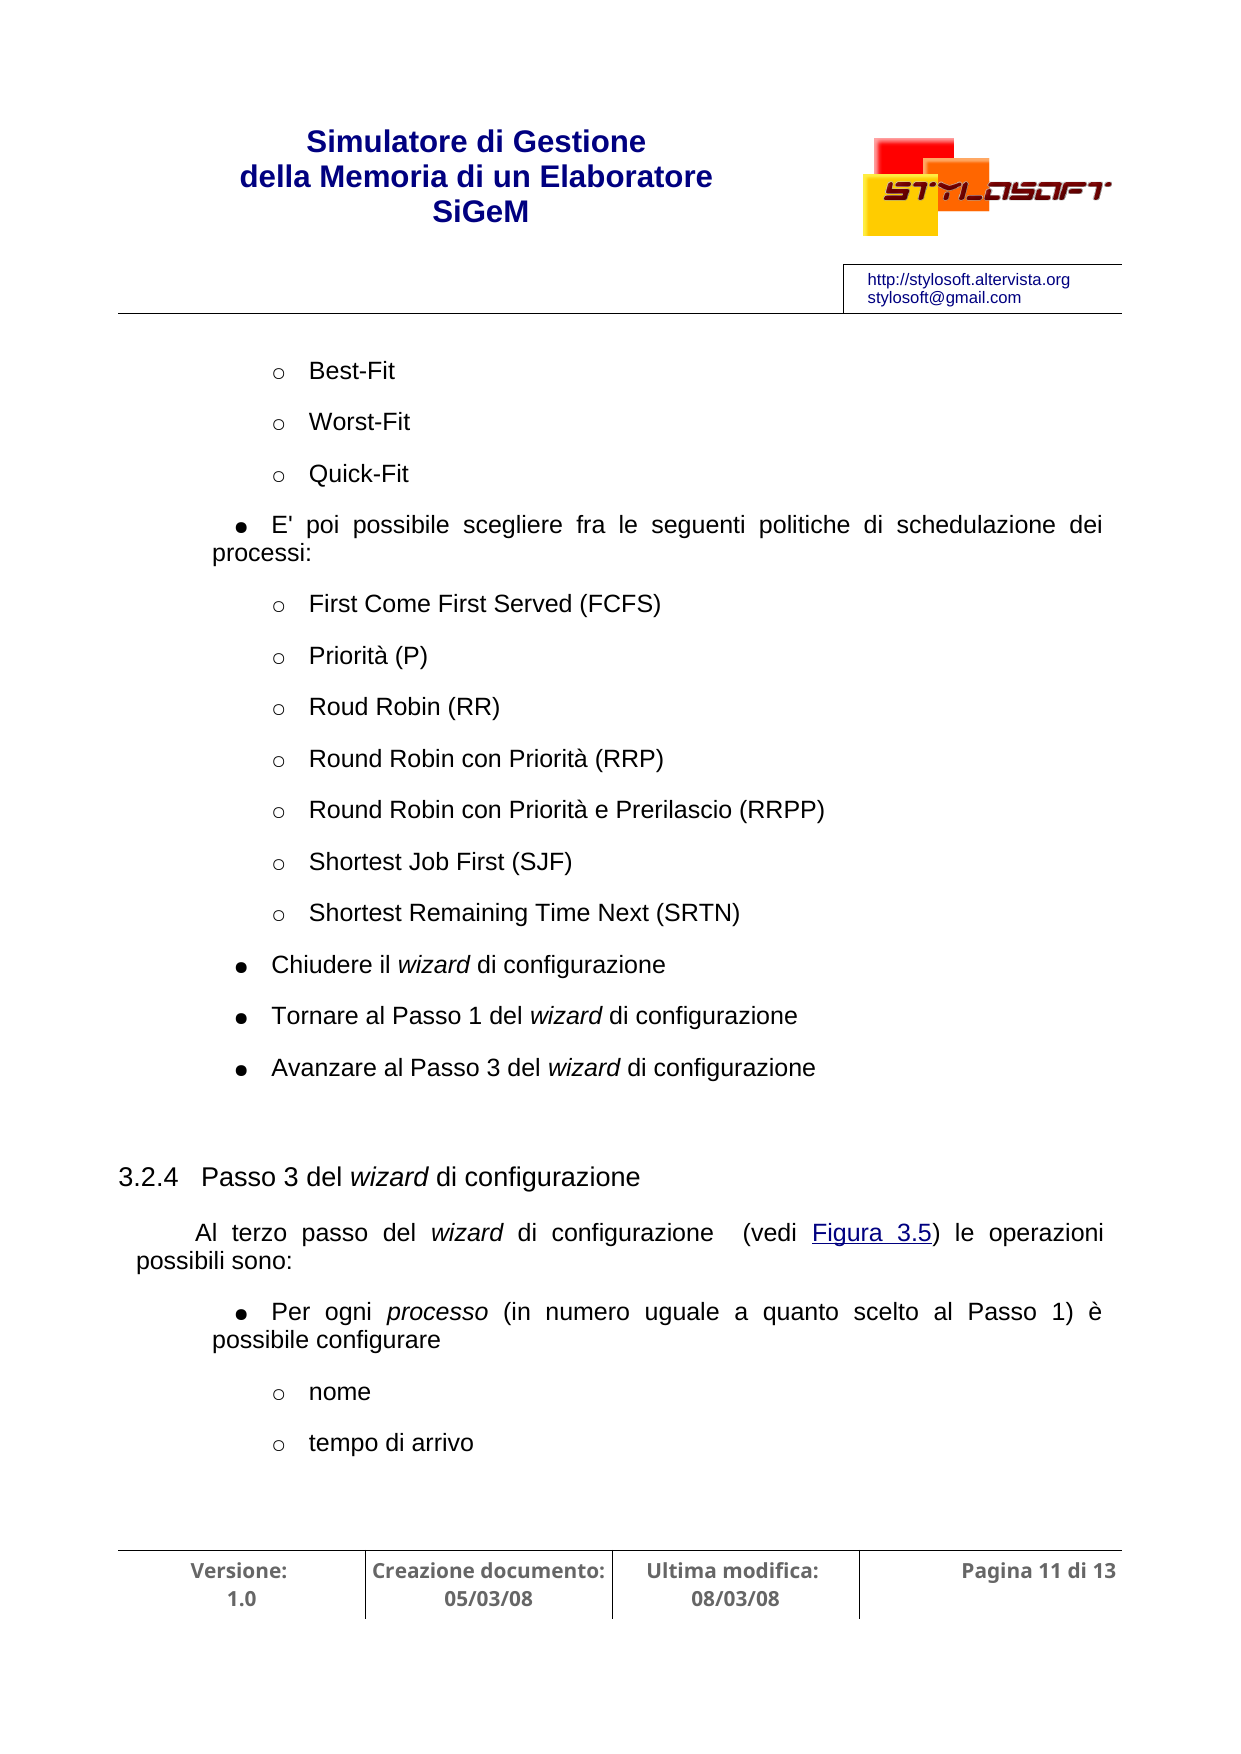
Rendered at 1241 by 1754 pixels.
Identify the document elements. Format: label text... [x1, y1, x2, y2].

list E' poi possibile scegliere fra le seguenti politiche di schedulazione dei processi: [174, 511, 1104, 567]
list tempo di arrivo [212, 1429, 1104, 1457]
list nome [212, 1377, 1104, 1405]
list Per ogni processo (in numero uguale a quanto scelto al Passo 1) è possibile configurare [174, 1298, 1104, 1354]
list Chiudere il wizard di configurazione [174, 950, 1104, 978]
list First Come First Served (FCFS) [212, 590, 1104, 618]
subtitle Passo 3 del wizard di configurazione [118, 1162, 1122, 1192]
list Worst-Fit [212, 408, 1104, 436]
list Shortest Remaining Time Next (SRTN) [212, 899, 1104, 927]
list Avanzare al Passo 3 del wizard di configurazione [174, 1053, 1104, 1081]
list Round Robin con Priorità (RRP) [212, 744, 1104, 772]
picture [848, 123, 1117, 247]
list Priorità (P) [212, 642, 1104, 669]
list Quick-Fit [212, 459, 1104, 487]
list Best-Fit [212, 356, 1104, 384]
list Round Robin con Priorità e Prerilascio (RRPP) [212, 796, 1104, 824]
list Shortest Job First (SJF) [212, 847, 1104, 875]
list Roud Robin (RR) [212, 693, 1104, 721]
list Tornare al Passo 1 del wizard di configurazione [174, 1002, 1104, 1030]
text Al terzo passo del wizard di configurazione (vedi Figura 3.5) le operazioni possibili sono: [136, 1218, 1104, 1274]
